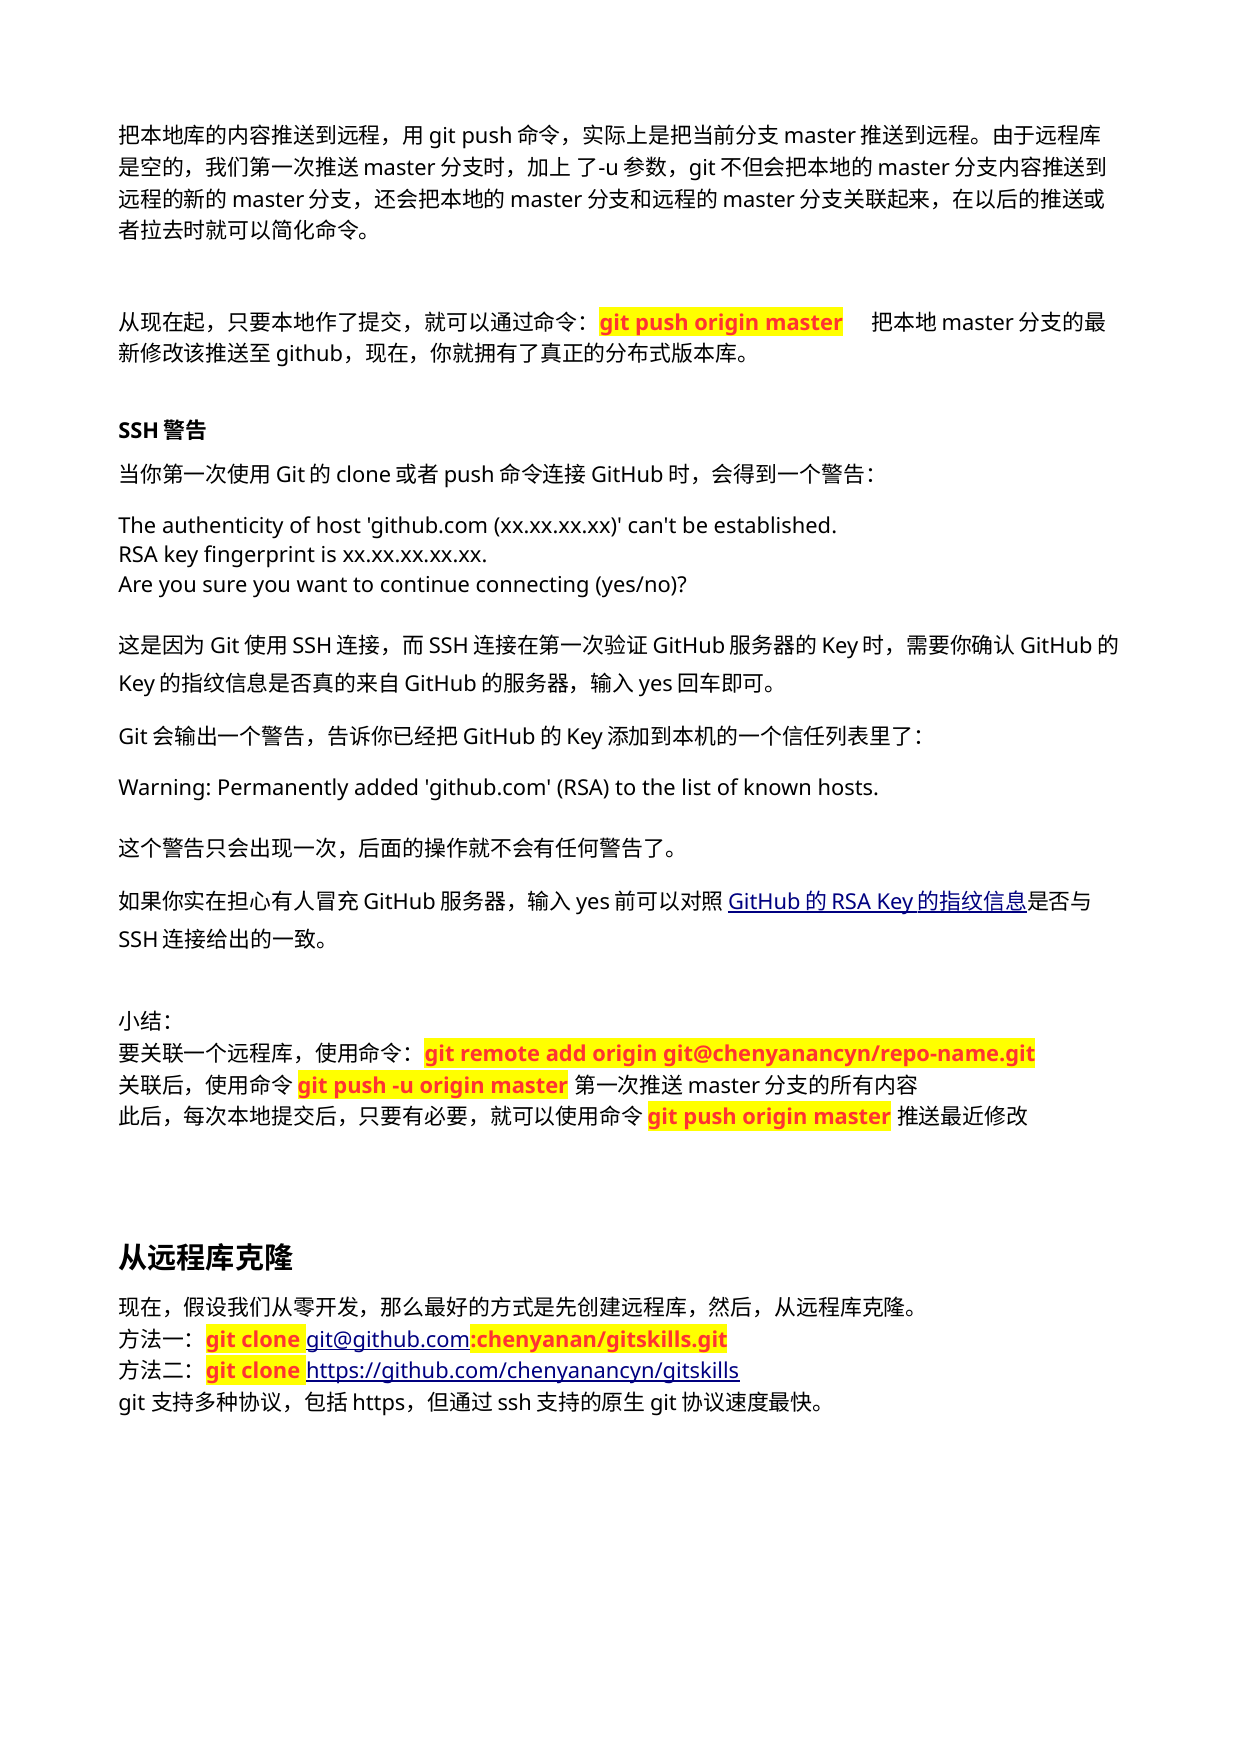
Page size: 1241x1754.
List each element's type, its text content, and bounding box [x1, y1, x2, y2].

text 方法一：git clone git@github.com:chenyanan/gitskills.git [118, 1322, 1122, 1353]
text Warning: Permanently added 'github.com' (RSA) to the list of known hosts. [118, 772, 1122, 802]
text 从现在起，只要本地作了提交，就可以通过命令：git push origin master 把本地master分支的最新修改该推送至github，现在，你就拥有了真正的分布式版本库。 [118, 305, 1122, 368]
text 小结： [118, 1004, 1122, 1036]
text 这是因为Git使用SSH连接，而SSH连接在第一次验证GitHub服务器的Key时，需要你确认GitHub的Key的指纹信息是否真的来自GitHub的服务器，输入yes回车即可。 [118, 628, 1122, 698]
text 要关联一个远程库，使用命令：git remote add origin git@chenyanancyn/repo-name.git [118, 1036, 1122, 1068]
text 关联后，使用命令git push -u origin master 第一次推送master分支的所有内容 [118, 1068, 1122, 1099]
text The authenticity of host 'github.com (xx.xx.xx.xx)' can't be established. [118, 509, 1122, 539]
text Git会输出一个警告，告诉你已经把GitHub的Key添加到本机的一个信任列表里了： [118, 719, 1122, 751]
text 此后，每次本地提交后，只要有必要，就可以使用命令git push origin master 推送最近修改 [118, 1099, 1122, 1131]
text Are you sure you want to continue connecting (yes/no)? [118, 569, 1122, 599]
text 如果你实在担心有人冒充GitHub服务器，输入yes前可以对照GitHub的RSA Key的指纹信息是否与SSH连接给出的一致。 [118, 884, 1122, 953]
text git 支持多种协议，包括https，但通过ssh支持的原生git协议速度最快。 [118, 1385, 1122, 1417]
text 现在，假设我们从零开发，那么最好的方式是先创建远程库，然后，从远程库克隆。 [118, 1290, 1122, 1322]
text 方法二：git clone https://github.com/chenyanancyn/gitskills [118, 1353, 1122, 1385]
text 当你第一次使用Git的clone或者push命令连接GitHub时，会得到一个警告： [118, 457, 1122, 489]
text 这个警告只会出现一次，后面的操作就不会有任何警告了。 [118, 831, 1122, 863]
text 把本地库的内容推送到远程，用git push命令，实际上是把当前分支master推送到远程。由于远程库是空的，我们第一次推送master分支时，加上 了-u参数，git不但会把本地的master分支内容推送到远程的新的master分支，还会把本地的master分支和远程的master分支关联起来，在以后的推送或者拉去时就可以简化命令。 [118, 118, 1122, 245]
text RSA key fingerprint is xx.xx.xx.xx.xx. [118, 539, 1122, 569]
subtitle 从远程库克隆 [118, 1235, 1122, 1277]
subtitle SSH警告 [118, 413, 1122, 444]
